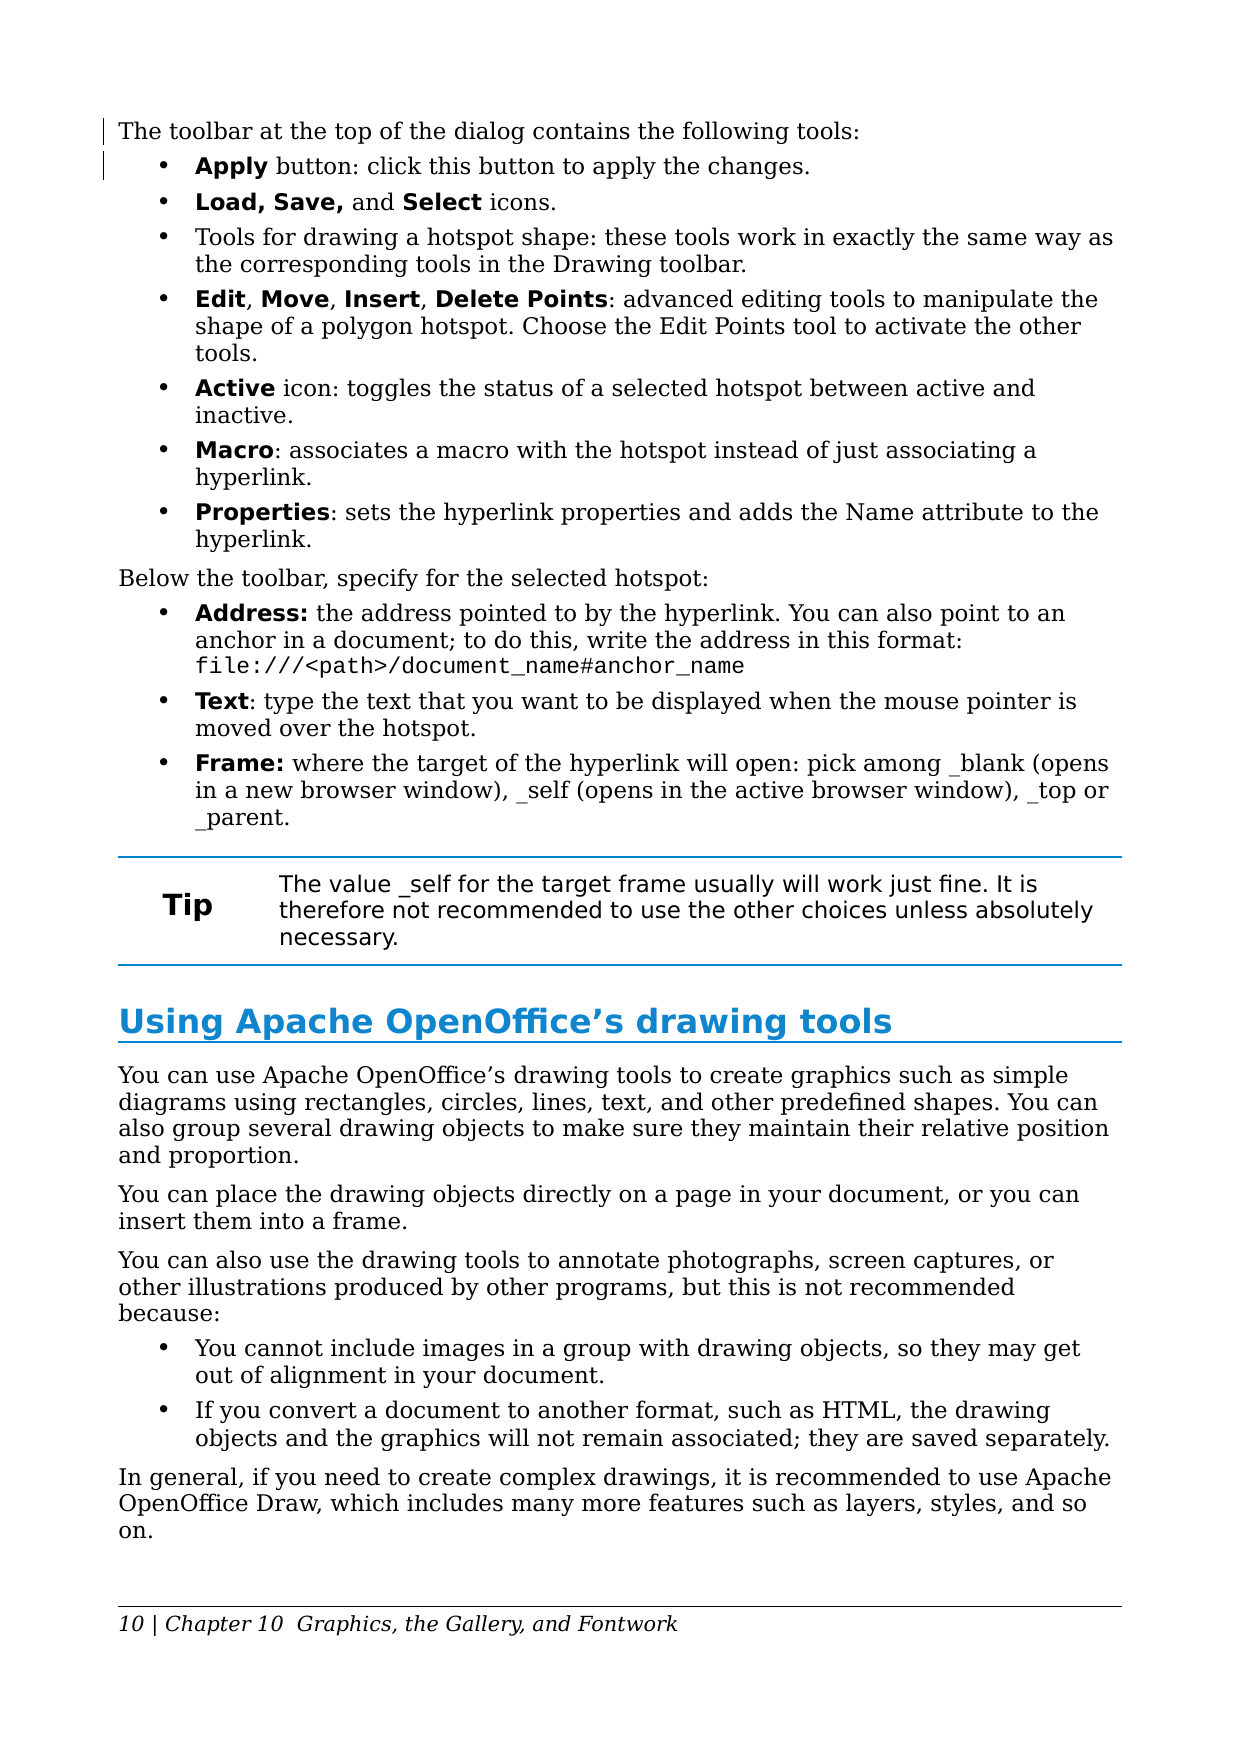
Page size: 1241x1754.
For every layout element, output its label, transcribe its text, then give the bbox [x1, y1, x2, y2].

table_header The value _self for the target frame usually will work just fine. It is therefore not recommended to use the other choices unless absolutely necessary. [258, 858, 1122, 964]
list Apply button: click this button to apply the changes. [156, 151, 1122, 180]
text In general, if you need to create complex drawings, it is recommended to use Apache OpenOffice Draw, which includes many more features such as layers, styles, and so on. [118, 1464, 1122, 1544]
list You can also use the drawing tools to annotate photographs, screen captures, or other illustrations produced by other programs, but this is not recommended because: [118, 1247, 1122, 1327]
list Active icon: toggles the status of a selected hotspot between active and inactive. [156, 373, 1122, 429]
list Frame: where the target of the hyperlink will open: pick among _blank (opens in a new browser window), _self (opens in the active browser window), _top or _parent. [156, 748, 1122, 831]
list Text: type the text that you want to be displayed when the mouse pointer is moved over the hotspot. [156, 686, 1122, 742]
text You can use Apache OpenOffice’s drawing tools to create graphics such as simple diagrams using rectangles, circles, lines, text, and other predefined shapes. You can also group several drawing objects to make sure they maintain their relative position and proportion. [118, 1062, 1122, 1169]
list If you convert a document to another format, such as HTML, the drawing objects and the graphics will not remain associated; they are saved separately. [156, 1396, 1122, 1451]
list Load, Save, and Select icons. [156, 187, 1122, 216]
list Tools for drawing a hotspot shape: these tools work in exactly the same way as the corresponding tools in the Drawing toolbar. [156, 222, 1122, 278]
subtitle Using Apache OpenOffice’s drawing tools [118, 1002, 1122, 1041]
list Edit, Move, Insert, Delete Points: advanced editing tools to manipulate the shape of a polygon hotspot. Choose the Edit Points tool to activate the other tools. [156, 284, 1122, 367]
list Below the toolbar, specify for the selected hotspot: [118, 565, 1122, 592]
list Macro: associates a macro with the hotspot instead of just associating a hyperlink. [156, 435, 1122, 491]
text You can place the drawing objects directly on a page in your document, or you can insert them into a frame. [118, 1181, 1122, 1234]
table_header Tip [118, 858, 257, 964]
list Properties: sets the hyperlink properties and adds the Name attribute to the hyperlink. [156, 497, 1122, 553]
list You cannot include images in a group with drawing objects, so they may get out of alignment in your document. [156, 1333, 1122, 1389]
list Address: the address pointed to by the hyperlink. You can also point to an anchor in a document; to do this, write the address in this format: file:///<path>/document_name#anchor_name [156, 598, 1122, 680]
list The toolbar at the top of the dialog contains the following tools: [118, 118, 1122, 145]
